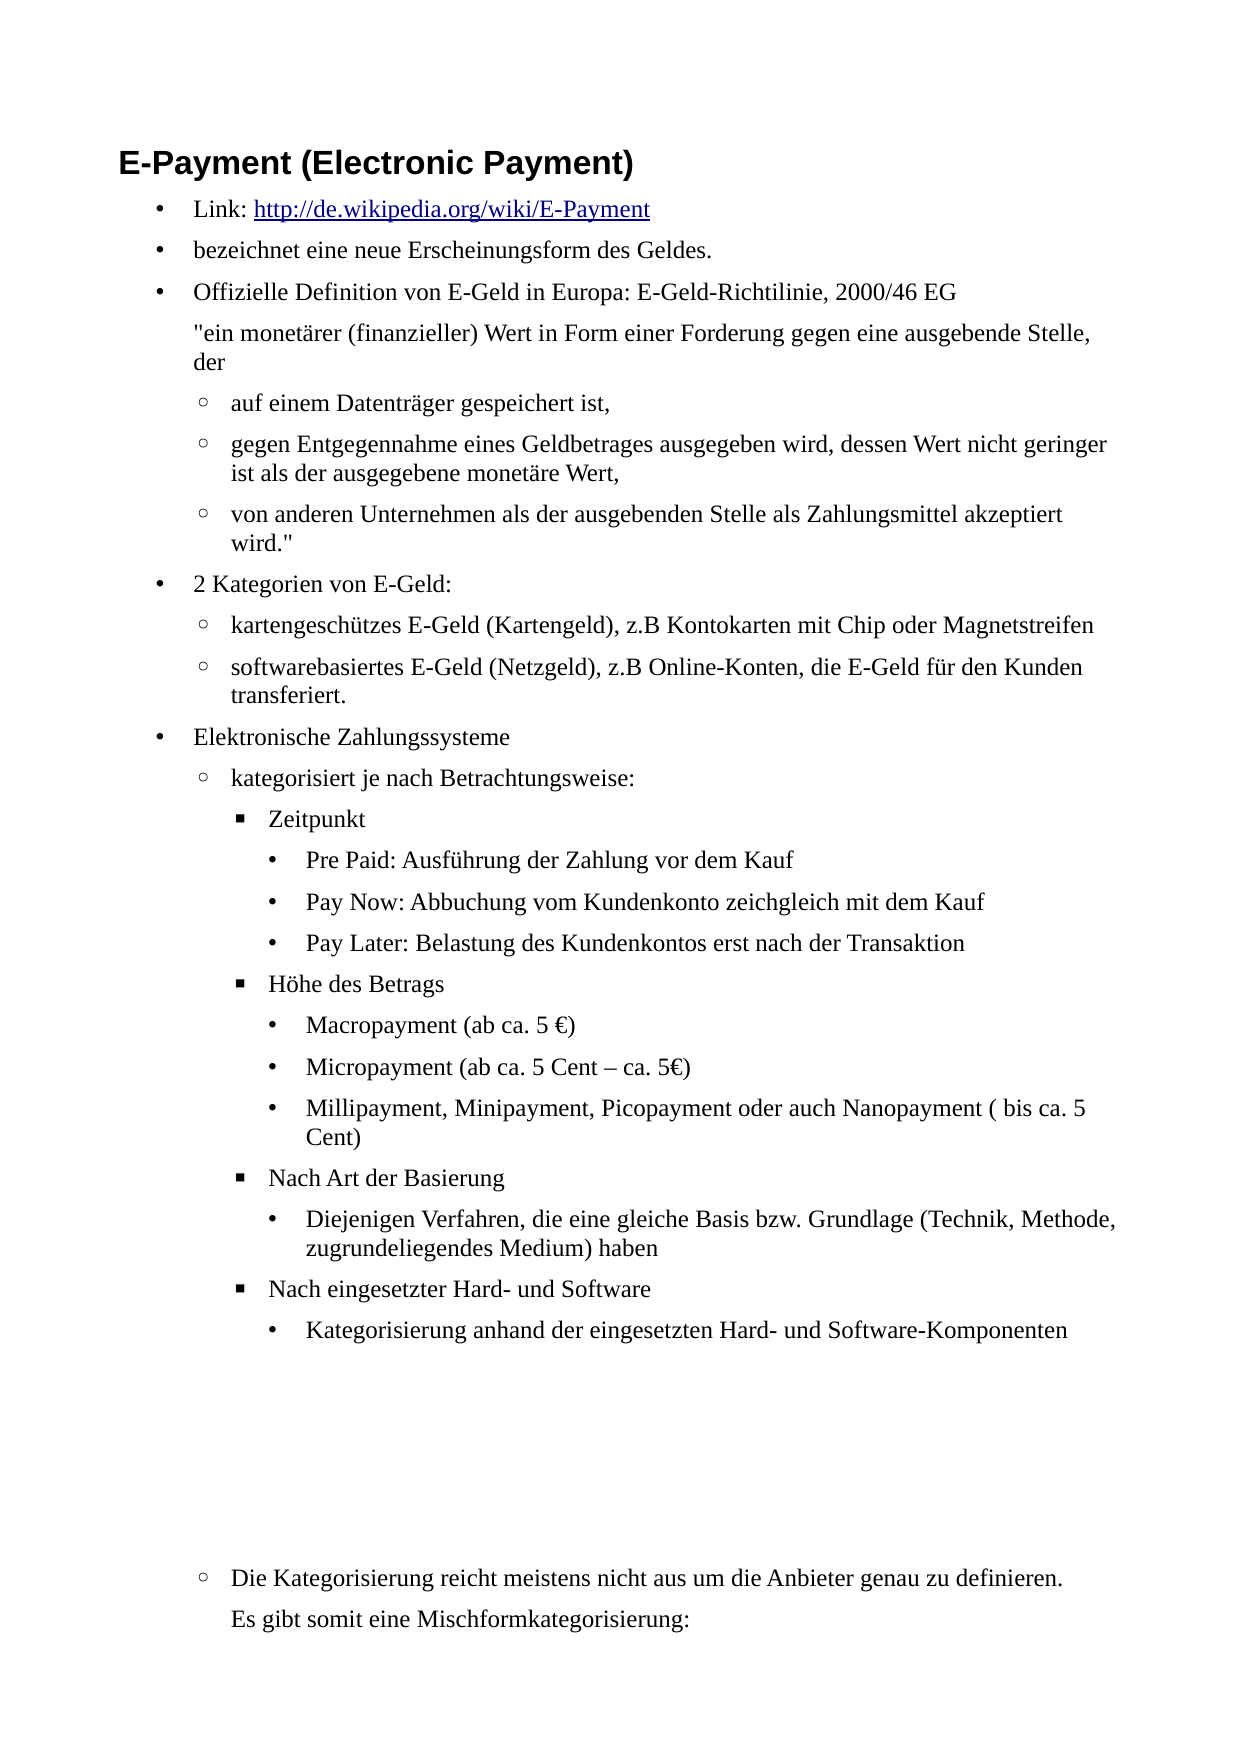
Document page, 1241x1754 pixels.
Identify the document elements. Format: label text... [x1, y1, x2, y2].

list Zeitpunkt [231, 804, 1122, 833]
list Nach eingesetzter Hard- und Software [231, 1274, 1122, 1303]
list "ein monetärer (finanzieller) Wert in Form einer Forderung gegen eine ausgebende Stelle, der [156, 318, 1122, 376]
list auf einem Datenträger gespeichert ist, [193, 388, 1122, 417]
list Kategorisierung anhand der eingesetzten Hard- und Software-Komponenten [268, 1316, 1122, 1344]
list gegen Entgegennahme eines Geldbetrages ausgegeben wird, dessen Wert nicht geringer ist als der ausgegebene monetäre Wert, [193, 429, 1122, 487]
list Micropayment (ab ca. 5 Cent – ca. 5€) [268, 1052, 1122, 1081]
list Pre Paid: Ausführung der Zahlung vor dem Kauf [268, 846, 1122, 874]
list Es gibt somit eine Mischformkategorisierung: [193, 1604, 1122, 1633]
list Offizielle Definition von E-Geld in Europa: E-Geld-Richtilinie, 2000/46 EG [156, 277, 1122, 306]
list von anderen Unternehmen als der ausgebenden Stelle als Zahlungsmittel akzeptiert wird." [193, 499, 1122, 557]
list Millipayment, Minipayment, Picopayment oder auch Nanopayment ( bis ca. 5 Cent) [268, 1093, 1122, 1151]
list Link: http://de.wikipedia.org/wiki/E-Payment [156, 194, 1122, 223]
list softwarebasiertes E-Geld (Netzgeld), z.B Online-Konten, die E-Geld für den Kunden transferiert. [193, 652, 1122, 709]
list bezeichnet eine neue Erscheinungsform des Geldes. [156, 236, 1122, 264]
list Höhe des Betrags [231, 969, 1122, 998]
list Macropayment (ab ca. 5 €) [268, 1011, 1122, 1039]
list kartengeschützes E-Geld (Kartengeld), z.B Kontokarten mit Chip oder Magnetstreifen [193, 611, 1122, 639]
list Diejenigen Verfahren, die eine gleiche Basis bzw. Grundlage (Technik, Methode, zugrundeliegendes Medium) haben [268, 1204, 1122, 1262]
list kategorisiert je nach Betrachtungsweise: [193, 763, 1122, 792]
list Pay Now: Abbuchung vom Kundenkonto zeichgleich mit dem Kauf [268, 887, 1122, 916]
list Pay Later: Belastung des Kundenkontos erst nach der Transaktion [268, 928, 1122, 957]
subtitle E-Payment (Electronic Payment) [118, 143, 1122, 182]
list Die Kategorisierung reicht meistens nicht aus um die Anbieter genau zu definieren. [193, 1563, 1122, 1592]
list Nach Art der Basierung [231, 1163, 1122, 1192]
list Elektronische Zahlungssysteme [156, 722, 1122, 751]
list 2 Kategorien von E-Geld: [156, 569, 1122, 598]
